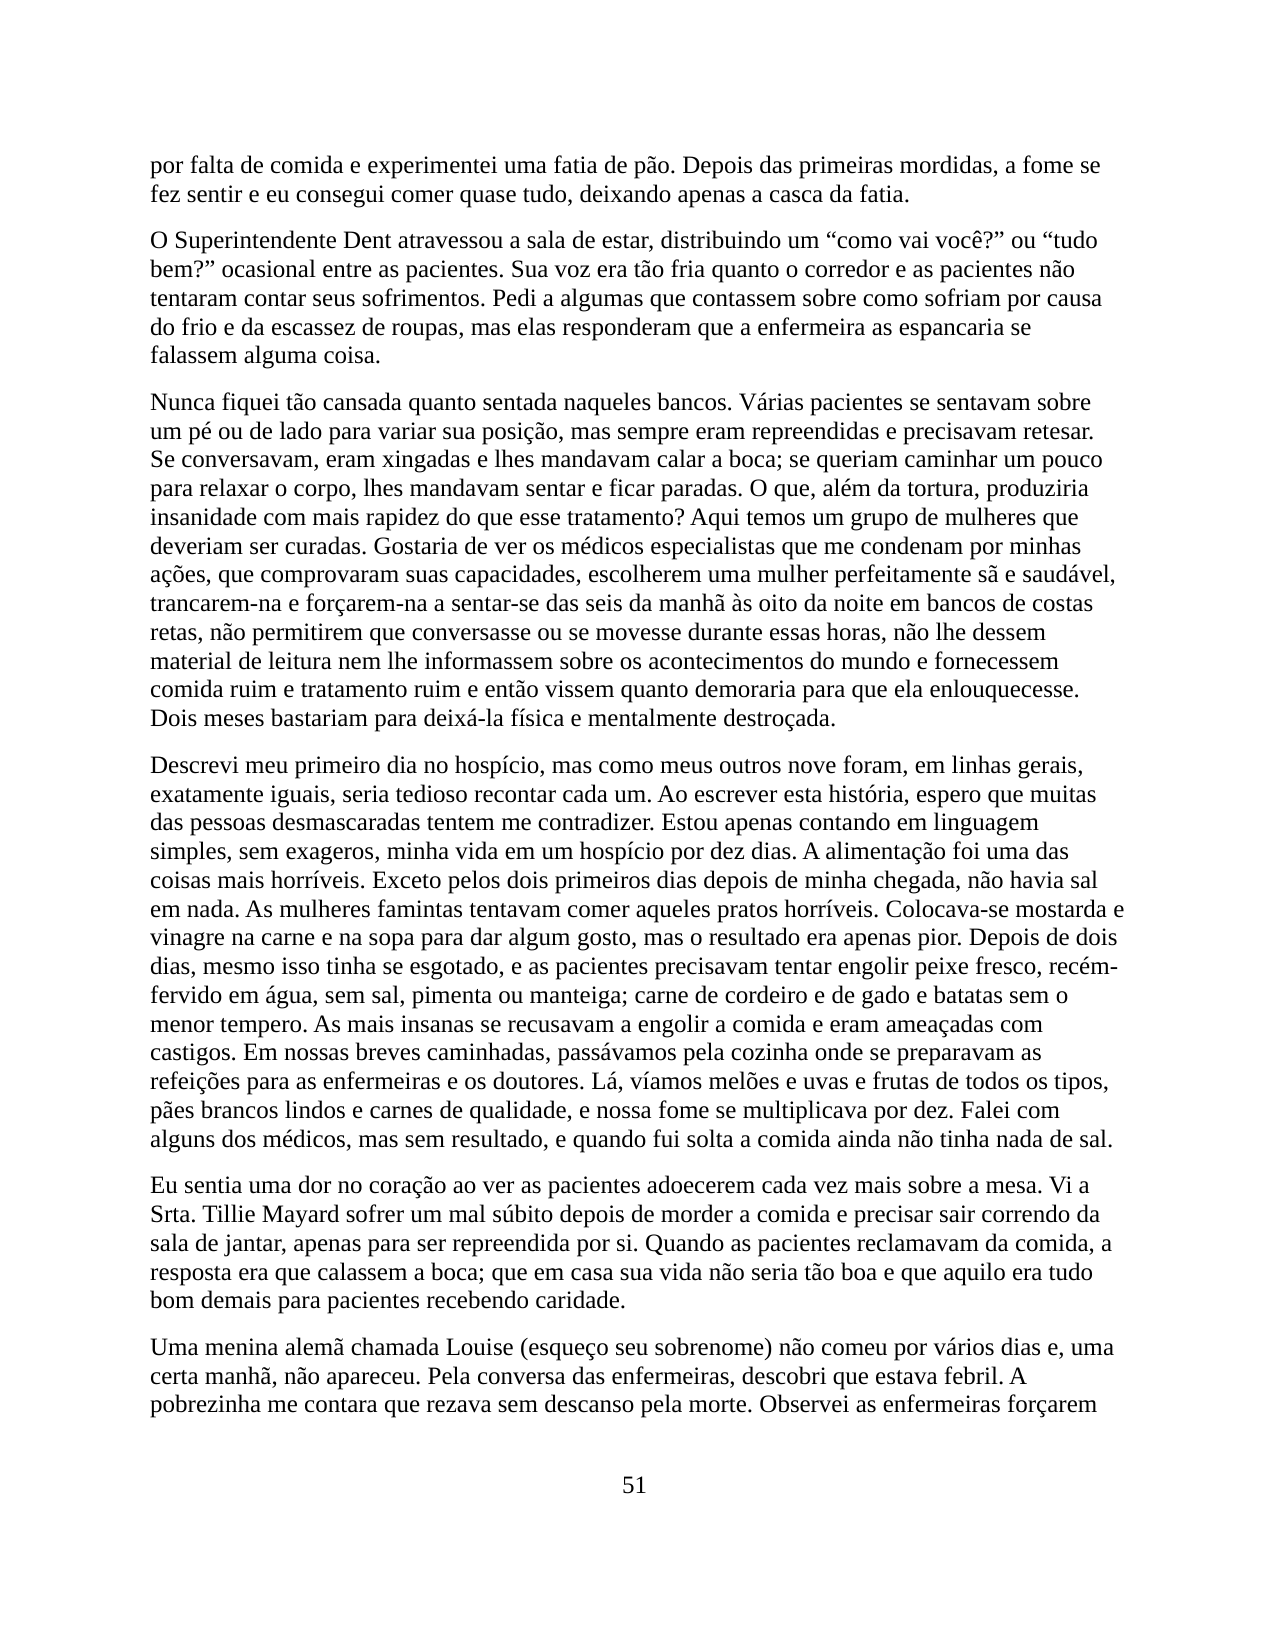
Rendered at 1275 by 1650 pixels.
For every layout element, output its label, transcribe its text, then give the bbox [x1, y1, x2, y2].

text Eu sentia uma dor no coração ao ver as pacientes adoecerem cada vez mais sobre a mesa. Vi a Srta. Tillie Mayard sofrer um mal súbito depois de morder a comida e precisar sair correndo da sala de jantar, apenas para ser repreendida por si. Quando as pacientes reclamavam da comida, a resposta era que calassem a boca; que em casa sua vida não seria tão boa e que aquilo era tudo bom demais para pacientes recebendo caridade. [150, 1170, 1125, 1314]
text por falta de comida e experimentei uma fatia de pão. Depois das primeiras mordidas, a fome se fez sentir e eu consegui comer quase tudo, deixando apenas a casca da fatia. [150, 150, 1125, 207]
text O Superintendente Dent atravessou a sala de estar, distribuindo um “como vai você?” ou “tudo bem?” ocasional entre as pacientes. Sua voz era tão fria quanto o corredor e as pacientes não tentaram contar seus sofrimentos. Pedi a algumas que contassem sobre como sofriam por causa do frio e da escassez de roupas, mas elas responderam que a enfermeira as espancaria se falassem alguma coisa. [150, 225, 1125, 369]
text Nunca fiquei tão cansada quanto sentada naqueles bancos. Várias pacientes se sentavam sobre um pé ou de lado para variar sua posição, mas sempre eram repreendidas e precisavam retesar. Se conversavam, eram xingadas e lhes mandavam calar a boca; se queriam caminhar um pouco para relaxar o corpo, lhes mandavam sentar e ficar paradas. O que, além da tortura, produziria insanidade com mais rapidez do que esse tratamento? Aqui temos um grupo de mulheres que deveriam ser curadas. Gostaria de ver os médicos especialistas que me condenam por minhas ações, que comprovaram suas capacidades, escolherem uma mulher perfeitamente sã e saudável, trancarem-na e forçarem-na a sentar-se das seis da manhã às oito da noite em bancos de costas retas, não permitirem que conversasse ou se movesse durante essas horas, não lhe dessem material de leitura nem lhe informassem sobre os acontecimentos do mundo e fornecessem comida ruim e tratamento ruim e então vissem quanto demoraria para que ela enlouquecesse. Dois meses bastariam para deixá-la física e mentalmente destroçada. [150, 387, 1125, 732]
text Uma menina alemã chamada Louise (esqueço seu sobrenome) não comeu por vários dias e, uma certa manhã, não apareceu. Pela conversa das enfermeiras, descobri que estava febril. A pobrezinha me contara que rezava sem descanso pela morte. Observei as enfermeiras forçarem [150, 1332, 1125, 1418]
text Descrevi meu primeiro dia no hospício, mas como meus outros nove foram, em linhas gerais, exatamente iguais, seria tedioso recontar cada um. Ao escrever esta história, espero que muitas das pessoas desmascaradas tentem me contradizer. Estou apenas contando em linguagem simples, sem exageros, minha vida em um hospício por dez dias. A alimentação foi uma das coisas mais horríveis. Exceto pelos dois primeiros dias depois de minha chegada, não havia sal em nada. As mulheres famintas tentavam comer aqueles pratos horríveis. Colocava-se mostarda e vinagre na carne e na sopa para dar algum gosto, mas o resultado era apenas pior. Depois de dois dias, mesmo isso tinha se esgotado, e as pacientes precisavam tentar engolir peixe fresco, recém-fervido em água, sem sal, pimenta ou manteiga; carne de cordeiro e de gado e batatas sem o menor tempero. As mais insanas se recusavam a engolir a comida e eram ameaçadas com castigos. Em nossas breves caminhadas, passávamos pela cozinha onde se preparavam as refeições para as enfermeiras e os doutores. Lá, víamos melões e uvas e frutas de todos os tipos, pães brancos lindos e carnes de qualidade, e nossa fome se multiplicava por dez. Falei com alguns dos médicos, mas sem resultado, e quando fui solta a comida ainda não tinha nada de sal. [150, 750, 1125, 1152]
